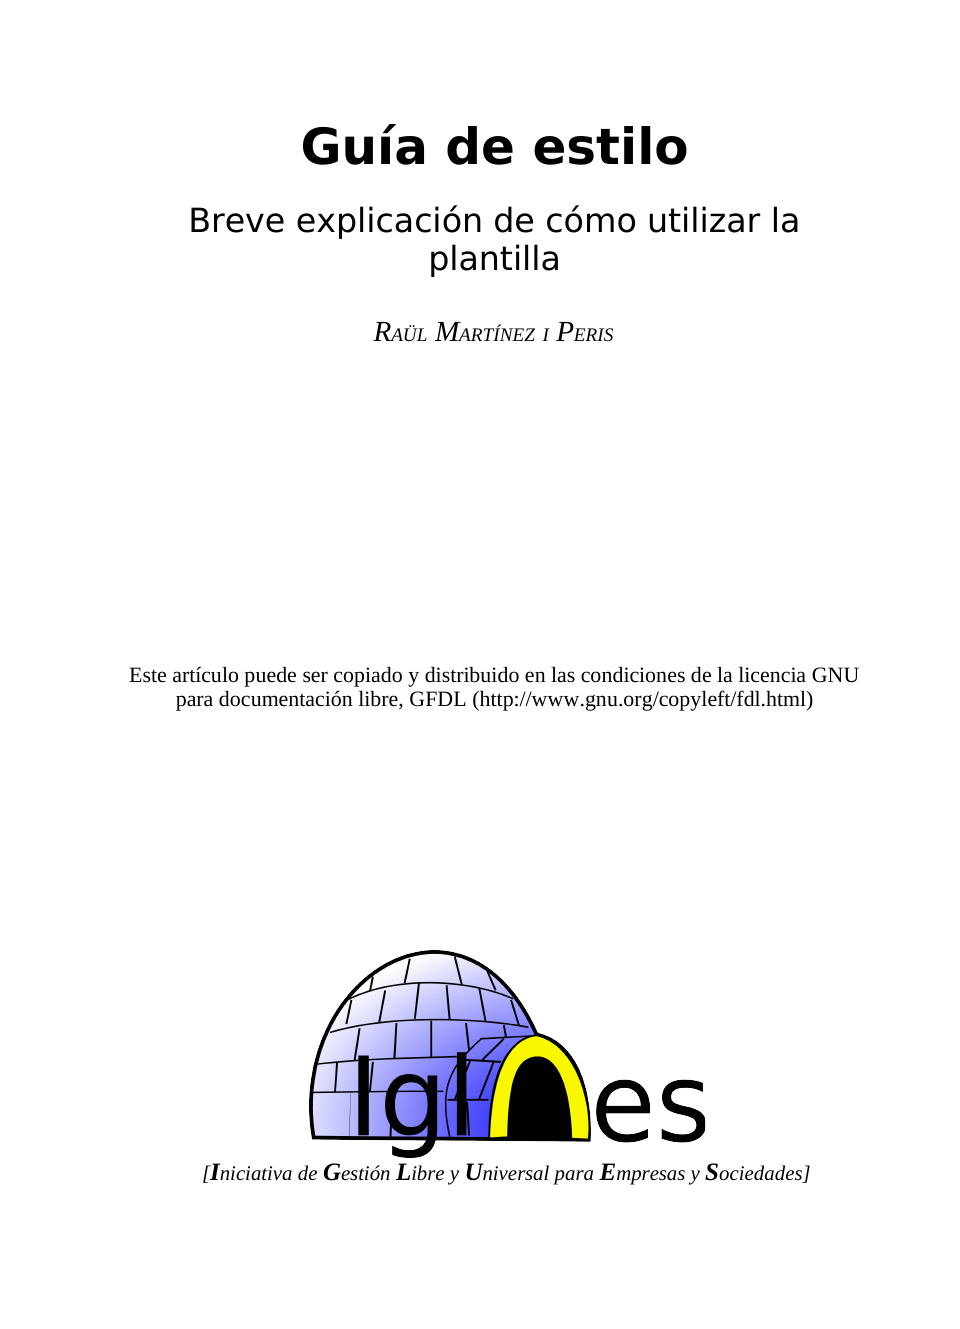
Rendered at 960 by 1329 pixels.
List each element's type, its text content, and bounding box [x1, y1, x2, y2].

title Guía de estilo [118, 118, 871, 176]
text Raül Martínez i Peris [118, 315, 871, 347]
text Este artículo puede ser copiado y distribuido en las condiciones de la licencia GNU para documentación libre, GFDL (http://www.gnu.org/copyleft/fdl.html) [118, 663, 871, 712]
picture [309, 950, 705, 1158]
subtitle Breve explicación de cómo utilizar la plantilla [118, 201, 871, 278]
